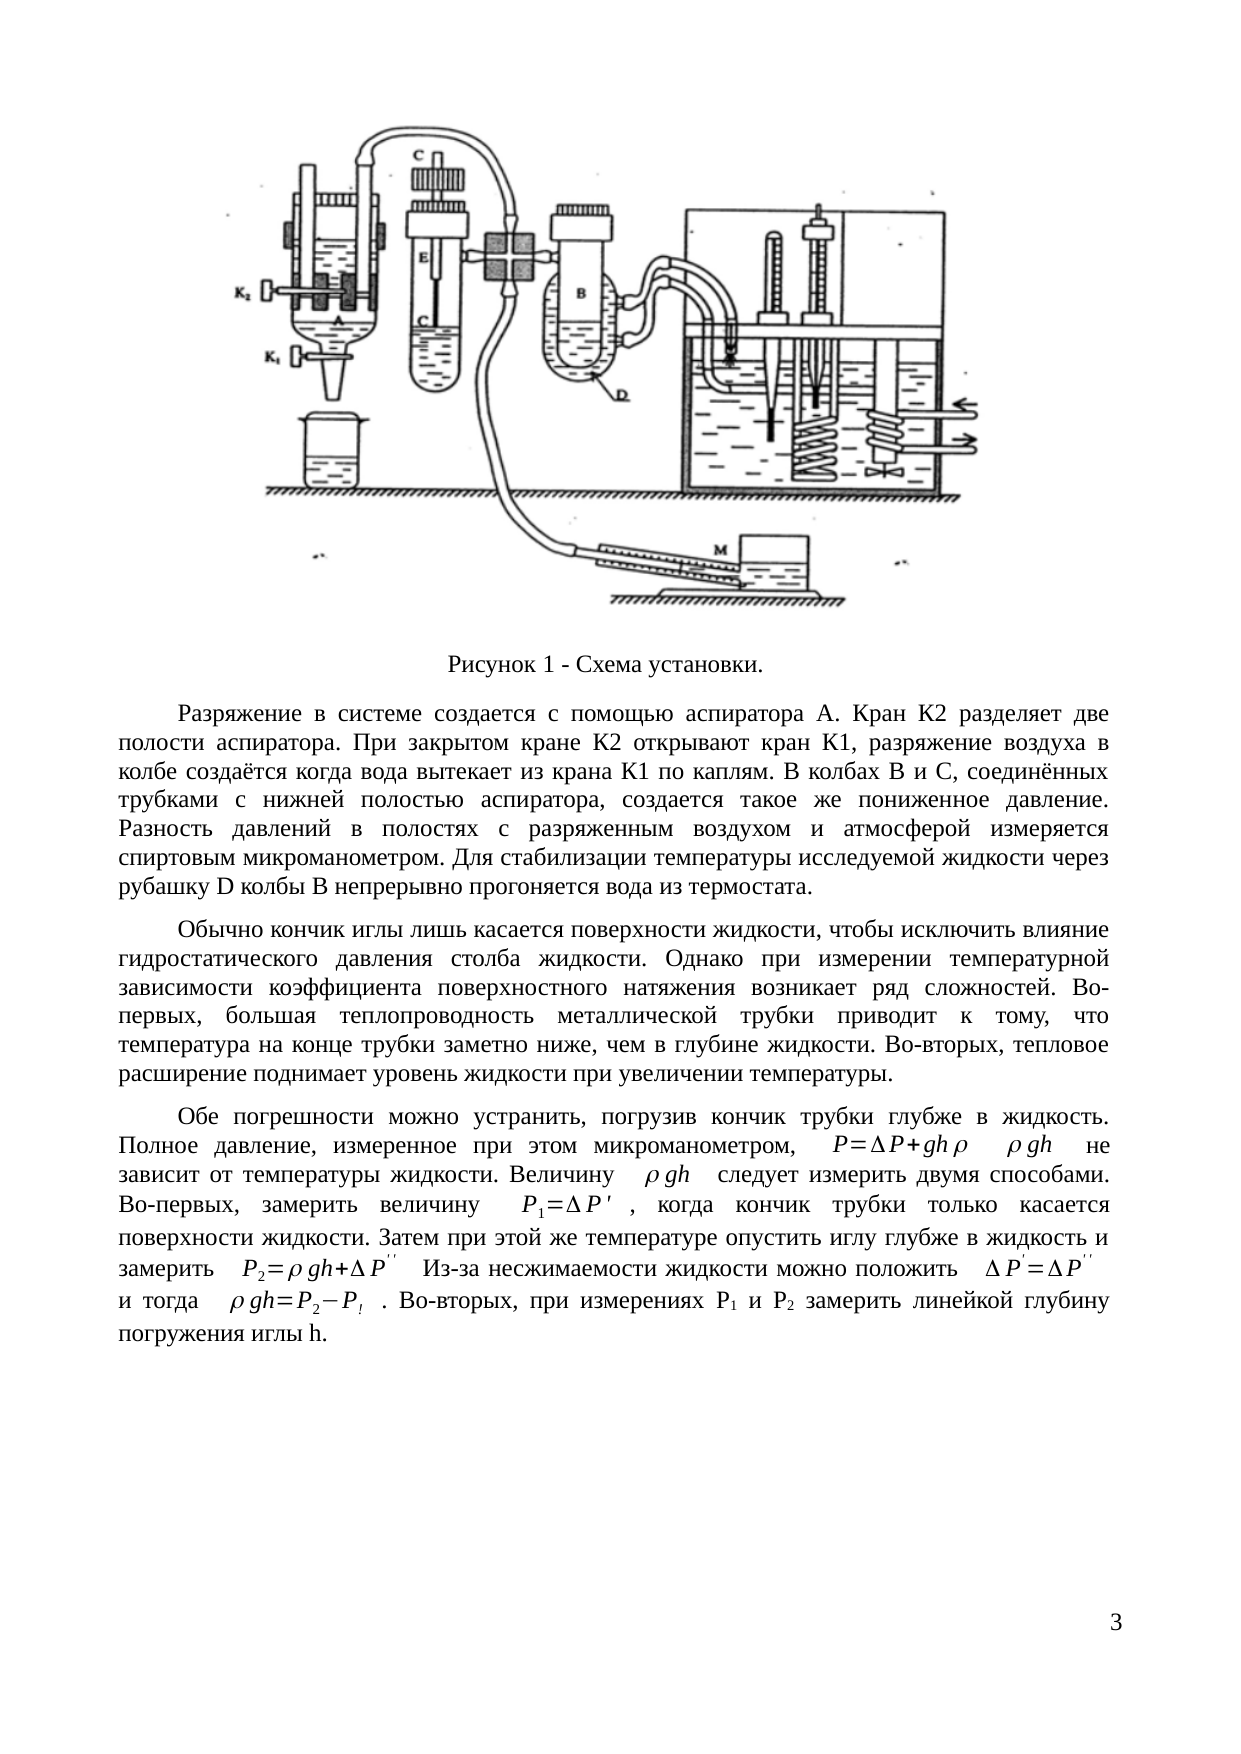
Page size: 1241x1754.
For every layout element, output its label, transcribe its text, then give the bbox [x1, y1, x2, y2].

text Обычно кончик иглы лишь касается поверхности жидкости, чтобы исключить влияние гидростатического давления столба жидкости. Однако при измерении температурной зависимости коэффициента поверхностного натяжения возникает ряд сложностей. Во-первых, большая теплопроводность металлической трубки приводит к тому, что температура на конце трубки заметно ниже, чем в глубине жидкости. Во-вторых, тепловое расширение поднимает уровень жидкости при увеличении температуры. [118, 914, 1110, 1087]
text Обе погрешности можно устранить, погрузив кончик трубки глубже в жидкость. Полное давление, измеренное при этом микроманометром, не зависит от температуры жидкости. Величину следует измерить двумя способами. Во-первых, замерить величину , когда кончик трубки только касается поверхности жидкости. Затем при этой же температуре опустить иглу глубже в жидкость и замерить Из-за несжимаемости жидкости можно положить и тогда . Во-вторых, при измерениях P1 и P2 замерить линейкой глубину погружения иглы h. [118, 1101, 1110, 1346]
text Рисунок 1 - Схема установки. [118, 649, 1093, 678]
text Разряжение в системе создается с помощью аспиратора А. Кран К2 разделяет две полости аспиратора. При закрытом кране К2 открывают кран К1, разряжение воздуха в колбе создаётся когда вода вытекает из крана К1 по каплям. В колбах В и С, соединённых трубками с нижней полостью аспиратора, создается такое же пониженное давление. Разность давлений в полостях с разряженным воздухом и атмосферой измеряется спиртовым микроманометром. Для стабилизации температуры исследуемой жидкости через рубашку D колбы В непрерывно прогоняется вода из термостата. [118, 698, 1110, 899]
picture [223, 118, 988, 629]
